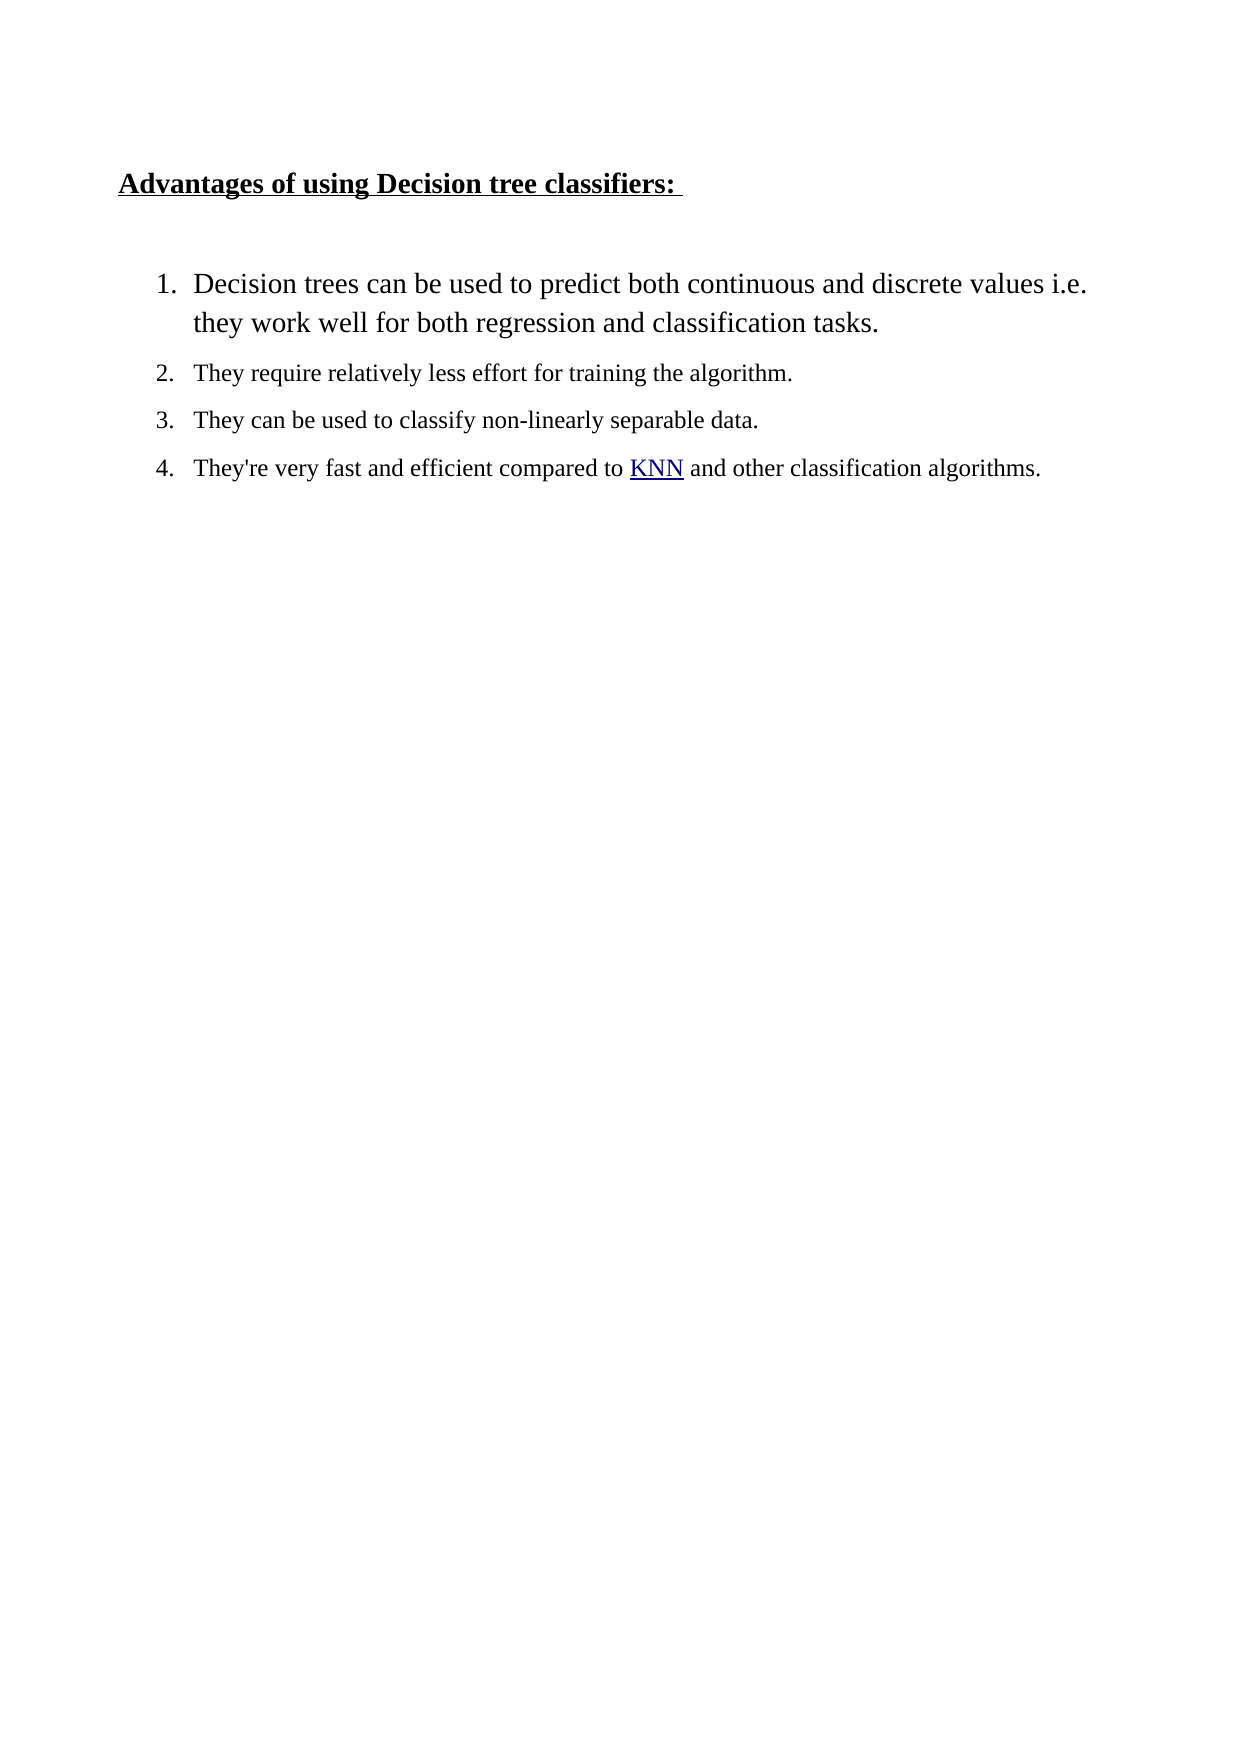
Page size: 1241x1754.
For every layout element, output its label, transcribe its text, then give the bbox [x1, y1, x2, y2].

text Advantages of using Decision tree classifiers: [118, 166, 1122, 199]
list Decision trees can be used to predict both continuous and discrete values i.e. they work well for both regression and classification tasks. [156, 266, 1122, 338]
list They're very fast and efficient compared to KNN and other classification algorithms. [156, 453, 1122, 482]
list They can be used to classify non-linearly separable data. [156, 406, 1122, 434]
list They require relatively less effort for training the algorithm. [156, 358, 1122, 387]
